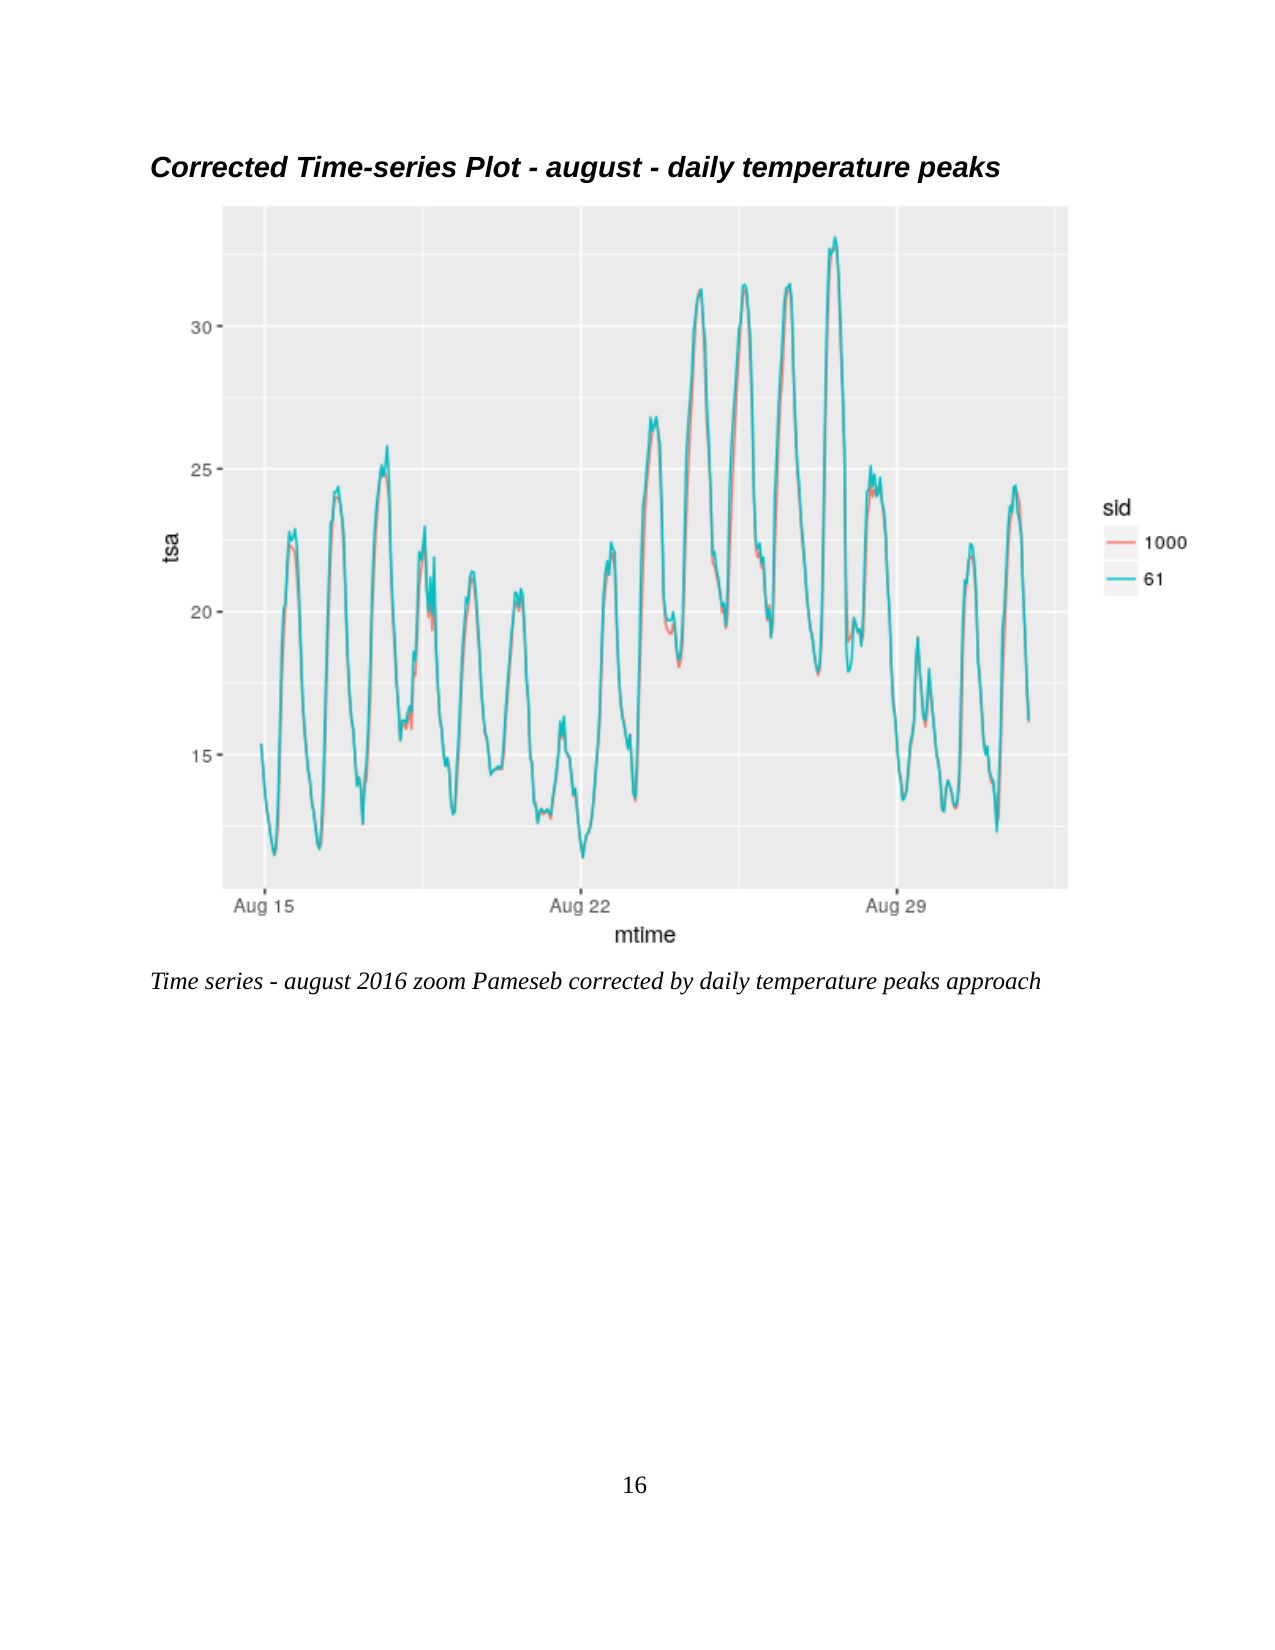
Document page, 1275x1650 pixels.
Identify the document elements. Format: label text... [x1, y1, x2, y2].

text Time series - august 2016 zoom Pameseb corrected by daily temperature peaks approach [150, 966, 1125, 995]
picture [150, 196, 1212, 954]
subtitle Corrected Time-series Plot - august - daily temperature peaks [150, 150, 1125, 183]
